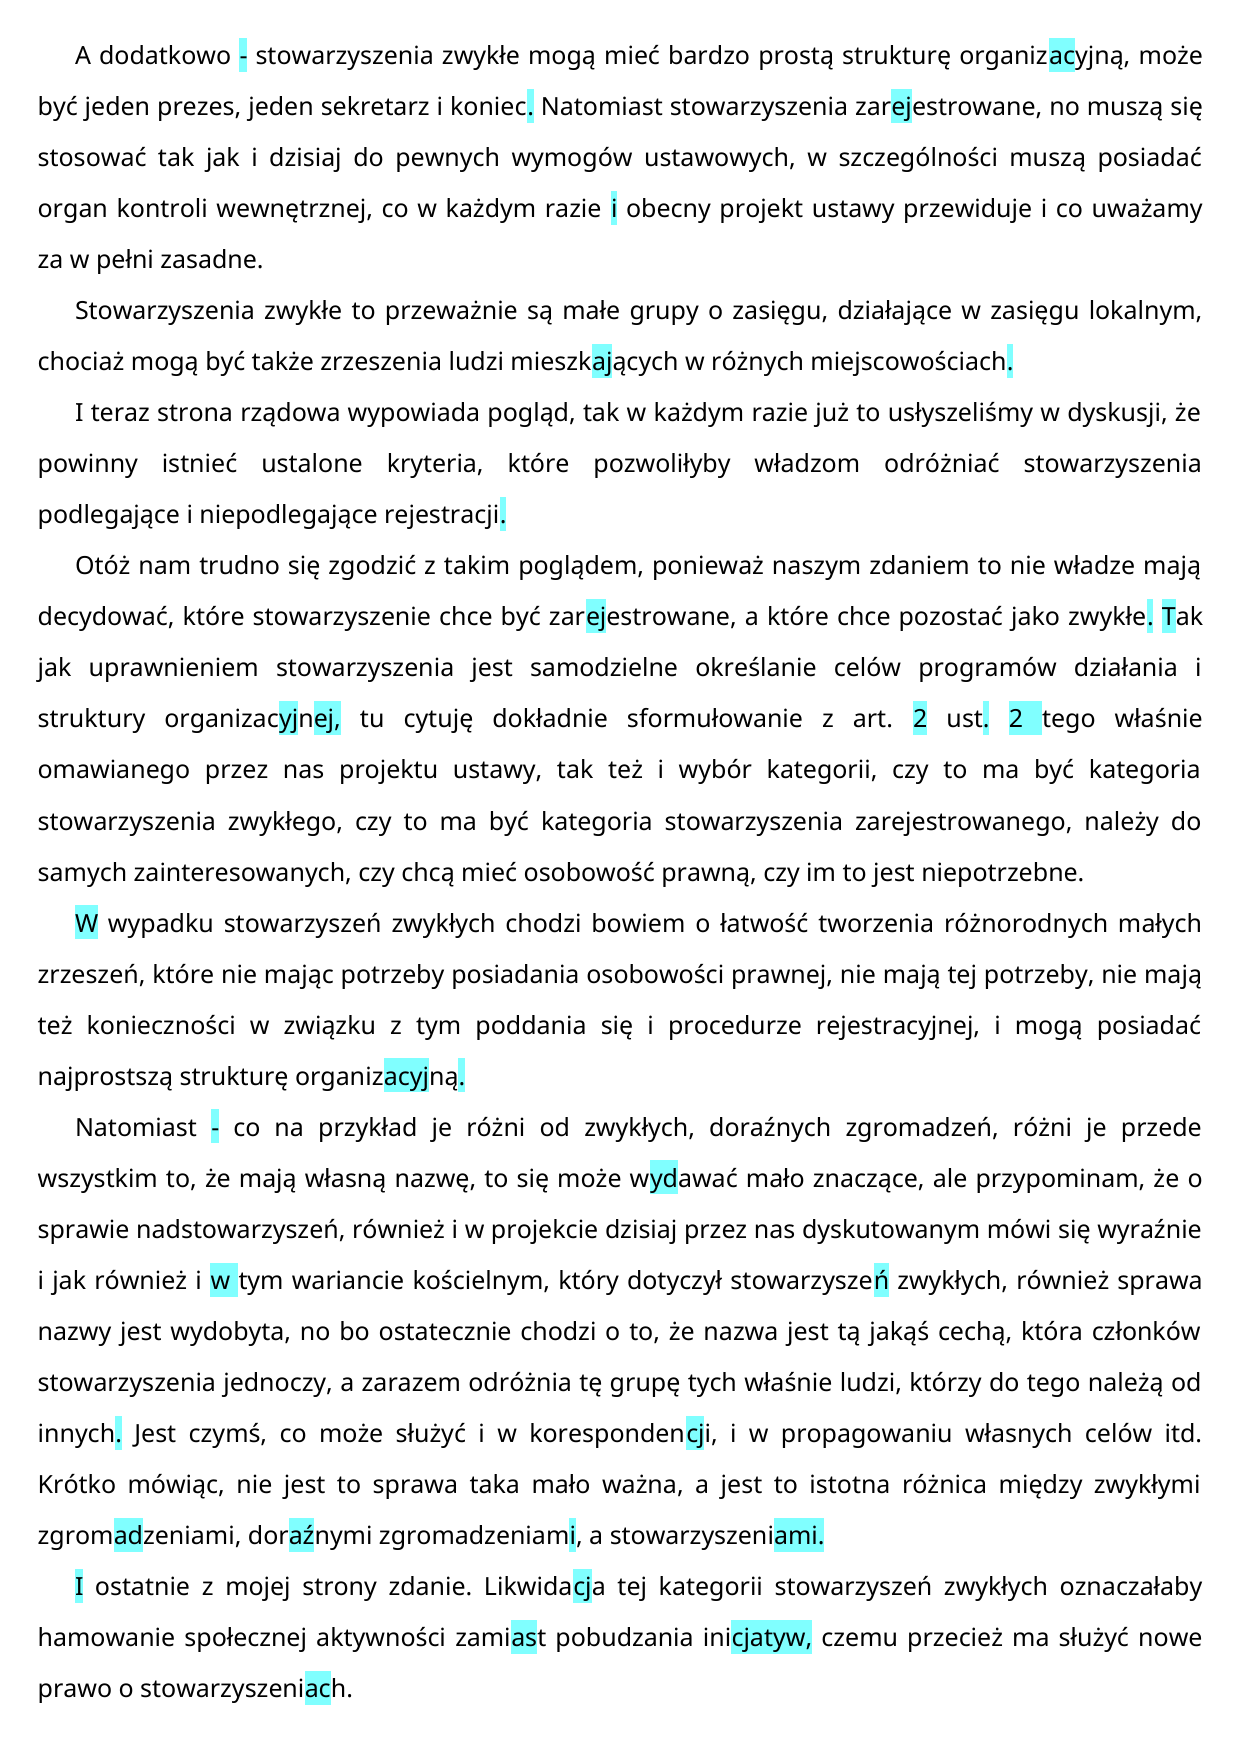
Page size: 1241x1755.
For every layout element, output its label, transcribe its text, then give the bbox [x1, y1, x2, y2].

text Otóż nam trudno się zgodzić z takim poglądem, ponieważ naszym zdaniem to nie władze mają decydować, które stowarzyszenie chce być zarejestrowane, a które chce pozostać jako zwykłe. Tak jak uprawnieniem stowarzyszenia jest samodzielne określanie celów programów działania i struktury organizacyjnej, tu cytuję dokładnie sformułowanie z art. 2 ust. 2 tego właśnie omawianego przez nas projektu ustawy, tak też i wybór kategorii, czy to ma być kategoria stowarzyszenia zwykłego, czy to ma być kategoria stowarzyszenia zarejestrowanego, należy do samych zainteresowanych, czy chcą mieć osobowość prawną, czy im to jest niepotrzebne. [37, 548, 1203, 888]
text I ostatnie z mojej strony zdanie. Likwidacja tej kategorii stowarzyszeń zwykłych oznaczałaby hamowanie społecznej aktywności zamiast pobudzania inicjatyw, czemu przecież ma służyć nowe prawo o stowarzyszeniach. [37, 1569, 1203, 1705]
text W wypadku stowarzyszeń zwykłych chodzi bowiem o łatwość tworzenia różnorodnych małych zrzeszeń, które nie mając potrzeby posiadania osobowości prawnej, nie mają tej potrzeby, nie mają też konieczności w związku z tym poddania się i procedurze rejestracyjnej, i mogą posiadać najprostszą strukturę organizacyjną. [37, 905, 1203, 1092]
text Natomiast - co na przykład je różni od zwykłych, doraźnych zgromadzeń, różni je przede wszystkim to, że mają własną nazwę, to się może wydawać mało znaczące, ale przypominam, że o sprawie nadstowarzyszeń, również i w projekcie dzisiaj przez nas dyskutowanym mówi się wyraźnie i jak również i w tym wariancie kościelnym, który dotyczył stowarzyszeń zwykłych, również sprawa nazwy jest wydobyta, no bo ostatecznie chodzi o to, że nazwa jest tą jakąś cechą, która członków stowarzyszenia jednoczy, a zarazem odróżnia tę grupę tych właśnie ludzi, którzy do tego należą od innych. Jest czymś, co może służyć i w korespondencji, i w propagowaniu własnych celów itd. Krótko mówiąc, nie jest to sprawa taka mało ważna, a jest to istotna różnica między zwykłymi zgromadzeniami, doraźnymi zgromadzeniami, a stowarzyszeniami. [37, 1109, 1203, 1552]
text Stowarzyszenia zwykłe to przeważnie są małe grupy o zasięgu, działające w zasięgu lokalnym, chociaż mogą być także zrzeszenia ludzi mieszkających w różnych miejscowościach. [37, 293, 1203, 378]
text I teraz strona rządowa wypowiada pogląd, tak w każdym razie już to usłyszeliśmy w dyskusji, że powinny istnieć ustalone kryteria, które pozwoliłyby władzom odróżniać stowarzyszenia podlegające i niepodlegające rejestracji. [37, 395, 1203, 531]
text A dodatkowo - stowarzyszenia zwykłe mogą mieć bardzo prostą strukturę organizacyjną, może być jeden prezes, jeden sekretarz i koniec. Natomiast stowarzyszenia zarejestrowane, no muszą się stosować tak jak i dzisiaj do pewnych wymogów ustawowych, w szczególności muszą posiadać organ kontroli wewnętrznej, co w każdym razie i obecny projekt ustawy przewiduje i co uważamy za w pełni zasadne. [37, 37, 1203, 276]
